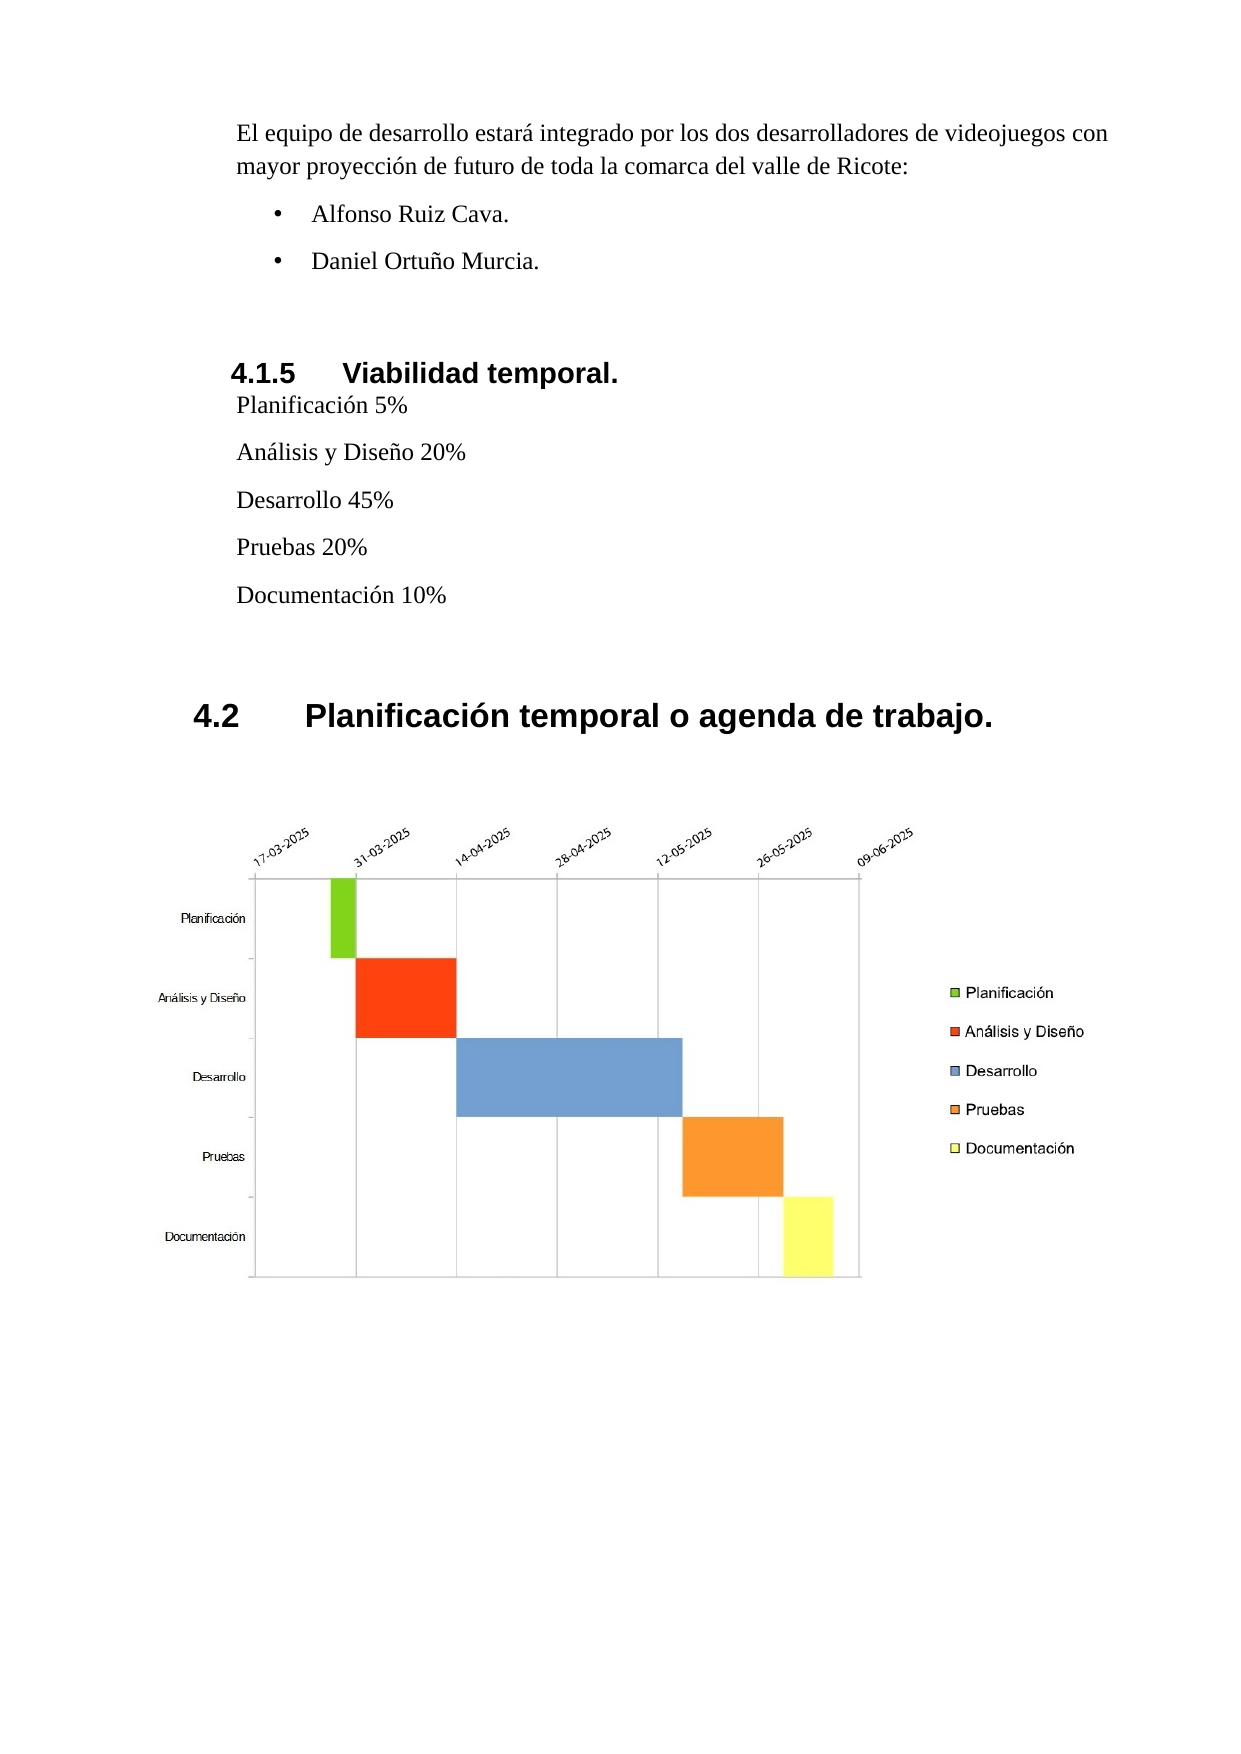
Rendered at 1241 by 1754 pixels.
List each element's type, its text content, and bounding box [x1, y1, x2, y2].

list Daniel Ortuño Murcia. [274, 246, 1122, 275]
subtitle Planificación temporal o agenda de trabajo. [193, 696, 1122, 734]
picture [118, 782, 1123, 1321]
text Pruebas 20% [236, 532, 1122, 561]
text Documentación 10% [236, 580, 1122, 609]
subtitle Viabilidad temporal. [231, 356, 1122, 390]
text El equipo de desarrollo estará integrado por los dos desarrolladores de videojuegos con mayor proyección de futuro de toda la comarca del valle de Ricote: [236, 118, 1122, 180]
list Alfonso Ruiz Cava. [274, 199, 1122, 227]
text Análisis y Diseño 20% [236, 437, 1122, 466]
text Desarrollo 45% [236, 485, 1122, 514]
text Planificación 5% [236, 390, 1122, 418]
